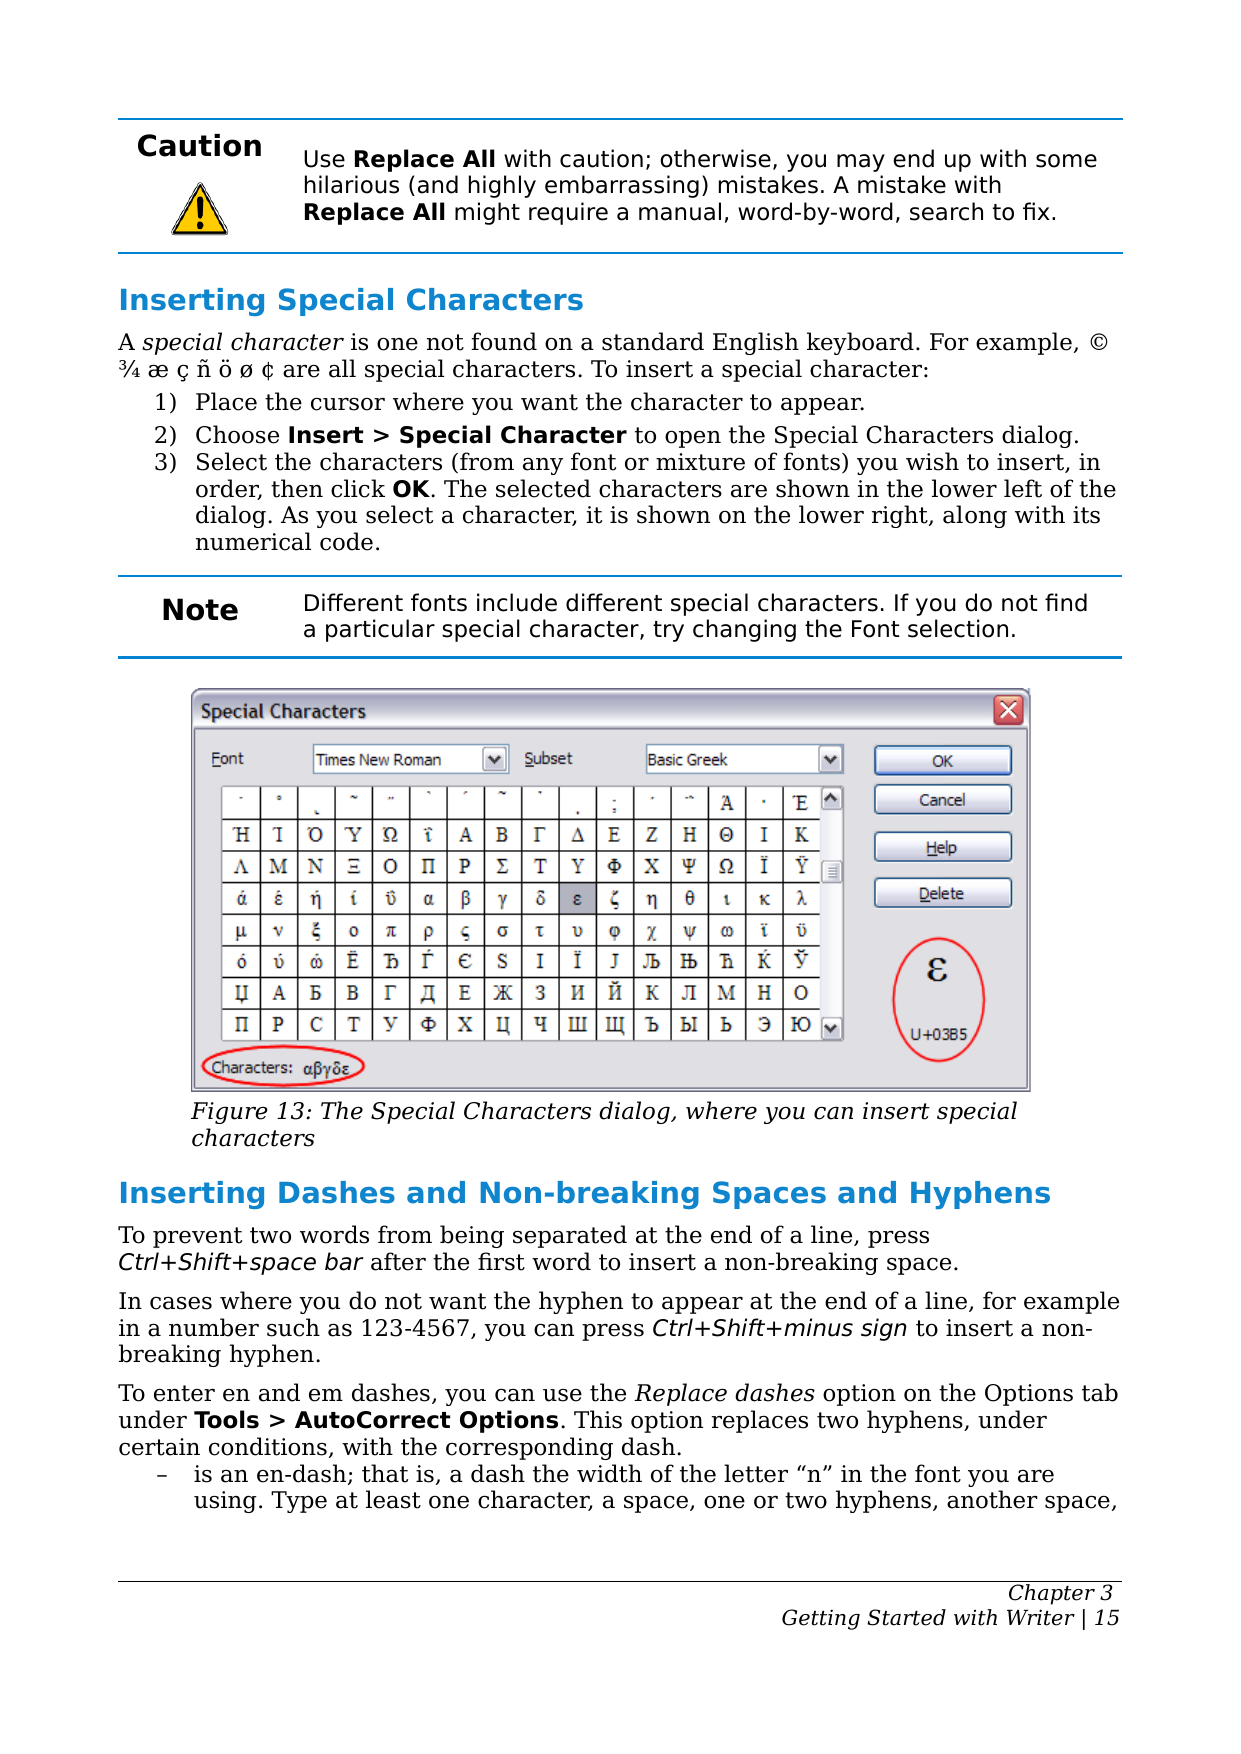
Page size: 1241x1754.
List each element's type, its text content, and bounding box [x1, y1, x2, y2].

table_header Note [118, 577, 281, 656]
text To prevent two words from being separated at the end of a line, press Ctrl+Shift+space bar after the first word to insert a non-breaking space. [118, 1222, 1122, 1276]
list Choose Insert > Special Character to open the Special Characters dialog. [177, 422, 1122, 449]
picture [191, 688, 1031, 1092]
picture [167, 178, 232, 239]
table_header Different fonts include different special characters. If you do not find a particular special character, try changing the Font selection. [281, 577, 1122, 656]
list Select the characters (from any font or mixture of fonts) you wish to insert, in order, then click OK. The selected characters are shown in the lower left of the dialog. As you select a character, it is shown on the lower right, along with its numerical code. [177, 449, 1122, 556]
list Place the cursor where you want the character to appear. [177, 389, 1122, 416]
text In cases where you do not want the hyphen to appear at the end of a line, for example in a number such as 123‑4567, you can press Ctrl+Shift+minus sign to insert a non-breaking hyphen. [118, 1288, 1122, 1368]
text – is an en-dash; that is, a dash the width of the letter “n” in the font you are using. Type at least one character, a space, one or two hyphens, another space, [156, 1461, 1122, 1514]
table_header Caution [118, 120, 281, 252]
table_header Use Replace All with caution; otherwise, you may end up with some hilarious (and highly embarrassing) mistakes. A mistake with Replace All might require a manual, word-by-word, search to fix. [281, 120, 1122, 252]
text To enter en and em dashes, you can use the Replace dashes option on the Options tab under Tools > AutoCorrect Options. This option replaces two hyphens, under certain conditions, with the corresponding dash. [118, 1381, 1122, 1461]
subtitle Inserting Dashes and Non-breaking Spaces and Hyphens [118, 1176, 1122, 1210]
list A special character is one not found on a standard English keyboard. For example, © ¾ æ ç ñ ö ø ¢ are all special characters. To insert a special character: [118, 329, 1122, 383]
text Figure 13: The Special Characters dialog, where you can insert special characters [191, 1098, 1049, 1152]
subtitle Inserting Special Characters [118, 283, 1122, 317]
